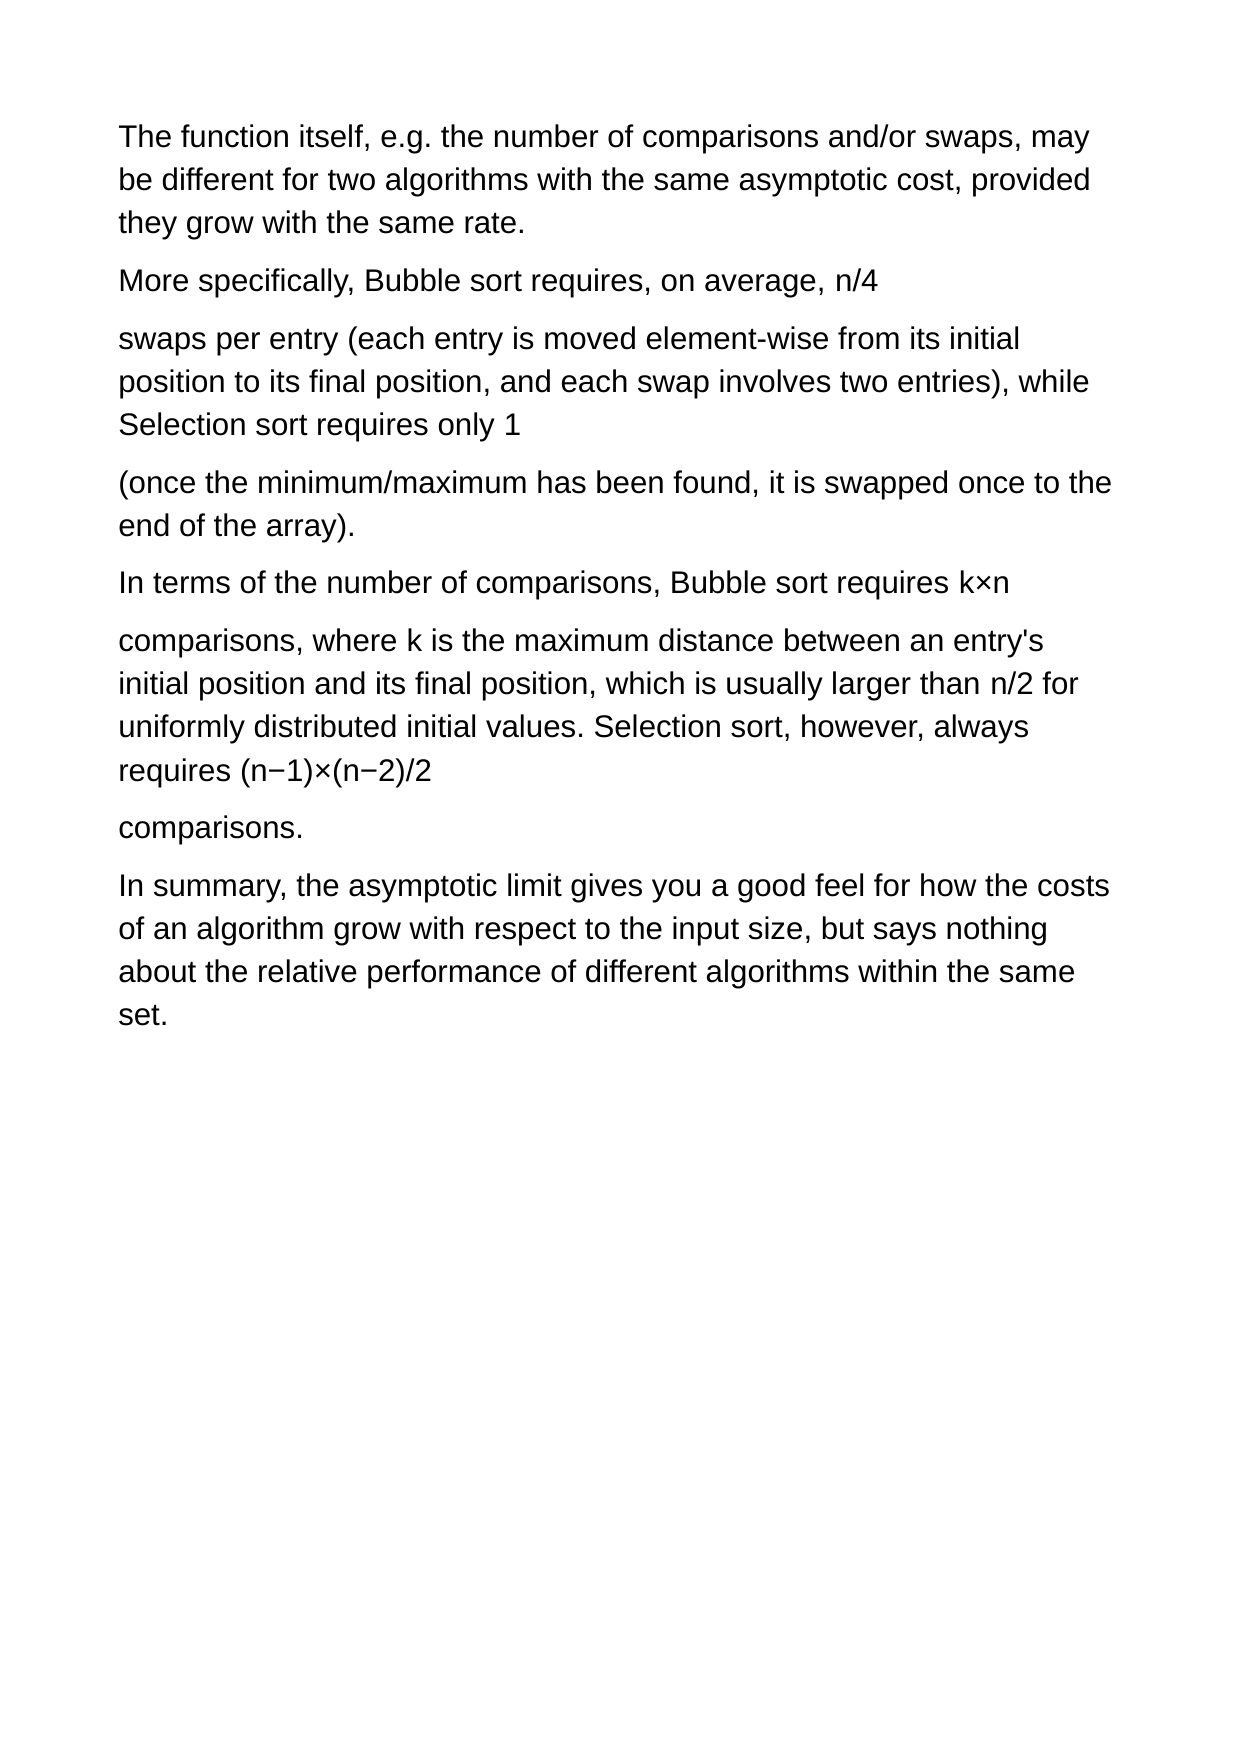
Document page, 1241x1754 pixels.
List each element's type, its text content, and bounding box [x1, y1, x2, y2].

text The function itself, e.g. the number of comparisons and/or swaps, may be different for two algorithms with the same asymptotic cost, provided they grow with the same rate. [118, 118, 1122, 240]
text swaps per entry (each entry is moved element-wise from its initial position to its final position, and each swap involves two entries), while Selection sort requires only 1 [118, 320, 1122, 442]
text More specifically, Bubble sort requires, on average, n/4 [118, 262, 1122, 298]
text comparisons. [118, 809, 1122, 845]
text In summary, the asymptotic limit gives you a good feel for how the costs of an algorithm grow with respect to the input size, but says nothing about the relative performance of different algorithms within the same set. [118, 867, 1122, 1032]
text (once the minimum/maximum has been found, it is swapped once to the end of the array). [118, 464, 1122, 543]
text In terms of the number of comparisons, Bubble sort requires k×n [118, 564, 1122, 601]
table_header [118, 1054, 135, 1093]
text comparisons, where k is the maximum distance between an entry's initial position and its final position, which is usually larger than n/2 for uniformly distributed initial values. Selection sort, however, always requires (n−1)×(n−2)/2 [118, 622, 1122, 788]
